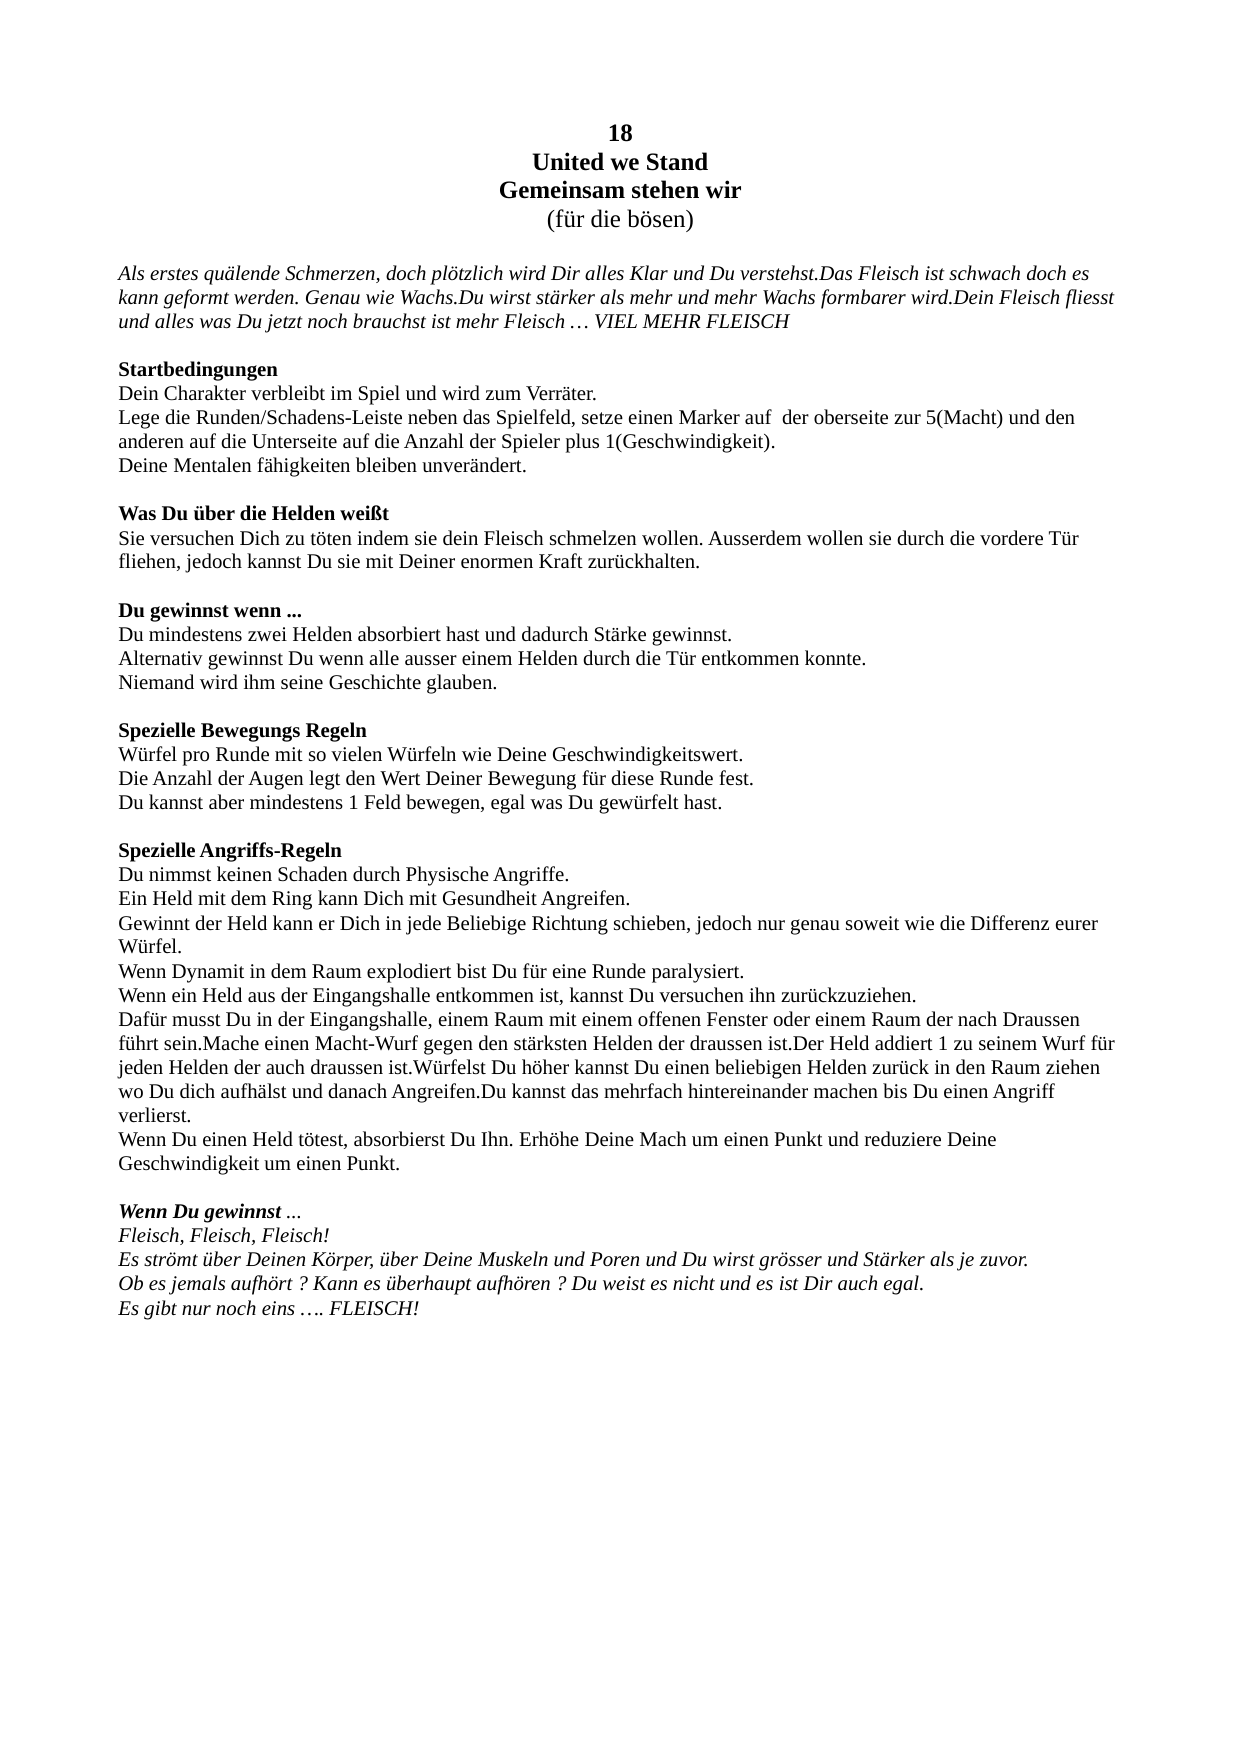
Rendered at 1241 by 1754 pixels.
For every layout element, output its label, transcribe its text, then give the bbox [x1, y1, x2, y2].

text Sie versuchen Dich zu töten indem sie dein Fleisch schmelzen wollen. Ausserdem wollen sie durch die vordere Tür fliehen, jedoch kannst Du sie mit Deiner enormen Kraft zurückhalten. [118, 525, 1122, 573]
text Würfel pro Runde mit so vielen Würfeln wie Deine Geschwindigkeitswert. [118, 742, 1122, 766]
text Ob es jemals aufhört ? Kann es überhaupt aufhören ? Du weist es nicht und es ist Dir auch egal. [118, 1271, 1122, 1295]
text Als erstes quälende Schmerzen, doch plötzlich wird Dir alles Klar und Du verstehst.Das Fleisch ist schwach doch es kann geformt werden. Genau wie Wachs.Du wirst stärker als mehr und mehr Wachs formbarer wird.Dein Fleisch fliesst und alles was Du jetzt noch brauchst ist mehr Fleisch … VIEL MEHR FLEISCH [118, 261, 1122, 333]
text Spezielle Bewegungs Regeln [118, 718, 1122, 742]
text Fleisch, Fleisch, Fleisch! [118, 1223, 1122, 1247]
text Du gewinnst wenn ... [118, 598, 1122, 622]
text (für die bösen) [118, 204, 1122, 233]
text Wenn Du gewinnst ... [118, 1199, 1122, 1223]
text Die Anzahl der Augen legt den Wert Deiner Bewegung für diese Runde fest. [118, 766, 1122, 790]
text Lege die Runden/Schadens-Leiste neben das Spielfeld, setze einen Marker auf der oberseite zur 5(Macht) und den anderen auf die Unterseite auf die Anzahl der Spieler plus 1(Geschwindigkeit). [118, 405, 1122, 453]
text Niemand wird ihm seine Geschichte glauben. [118, 670, 1122, 694]
text Gewinnt der Held kann er Dich in jede Beliebige Richtung schieben, jedoch nur genau soweit wie die Differenz eurer Würfel. [118, 910, 1122, 958]
text United we Stand [118, 147, 1122, 176]
text Gemeinsam stehen wir [118, 176, 1122, 204]
text Deine Mentalen fähigkeiten bleiben unverändert. [118, 453, 1122, 477]
text Wenn Dynamit in dem Raum explodiert bist Du für eine Runde paralysiert. [118, 958, 1122, 983]
text Dein Charakter verbleibt im Spiel und wird zum Verräter. [118, 381, 1122, 405]
text 18 [118, 118, 1122, 147]
text Wenn ein Held aus der Eingangshalle entkommen ist, kannst Du versuchen ihn zurückzuziehen. [118, 983, 1122, 1007]
text Es strömt über Deinen Körper, über Deine Muskeln und Poren und Du wirst grösser und Stärker als je zuvor. [118, 1247, 1122, 1271]
text Es gibt nur noch eins …. FLEISCH! [118, 1295, 1122, 1319]
text Du mindestens zwei Helden absorbiert hast und dadurch Stärke gewinnst. [118, 622, 1122, 646]
subtitle Was Du über die Helden weißt [118, 501, 1122, 525]
text Alternativ gewinnst Du wenn alle ausser einem Helden durch die Tür entkommen konnte. [118, 646, 1122, 670]
text Dafür musst Du in der Eingangshalle, einem Raum mit einem offenen Fenster oder einem Raum der nach Draussen führt sein.Mache einen Macht-Wurf gegen den stärksten Helden der draussen ist.Der Held addiert 1 zu seinem Wurf für jeden Helden der auch draussen ist.Würfelst Du höher kannst Du einen beliebigen Helden zurück in den Raum ziehen wo Du dich aufhälst und danach Angreifen.Du kannst das mehrfach hintereinander machen bis Du einen Angriff verlierst. [118, 1007, 1122, 1127]
subtitle Startbedingungen [118, 357, 1122, 381]
text Du nimmst keinen Schaden durch Physische Angriffe. [118, 862, 1122, 886]
subtitle Spezielle Angriffs-Regeln [118, 838, 1122, 862]
text Wenn Du einen Held tötest, absorbierst Du Ihn. Erhöhe Deine Mach um einen Punkt und reduziere Deine Geschwindigkeit um einen Punkt. [118, 1127, 1122, 1175]
text Ein Held mit dem Ring kann Dich mit Gesundheit Angreifen. [118, 886, 1122, 910]
text Du kannst aber mindestens 1 Feld bewegen, egal was Du gewürfelt hast. [118, 790, 1122, 814]
